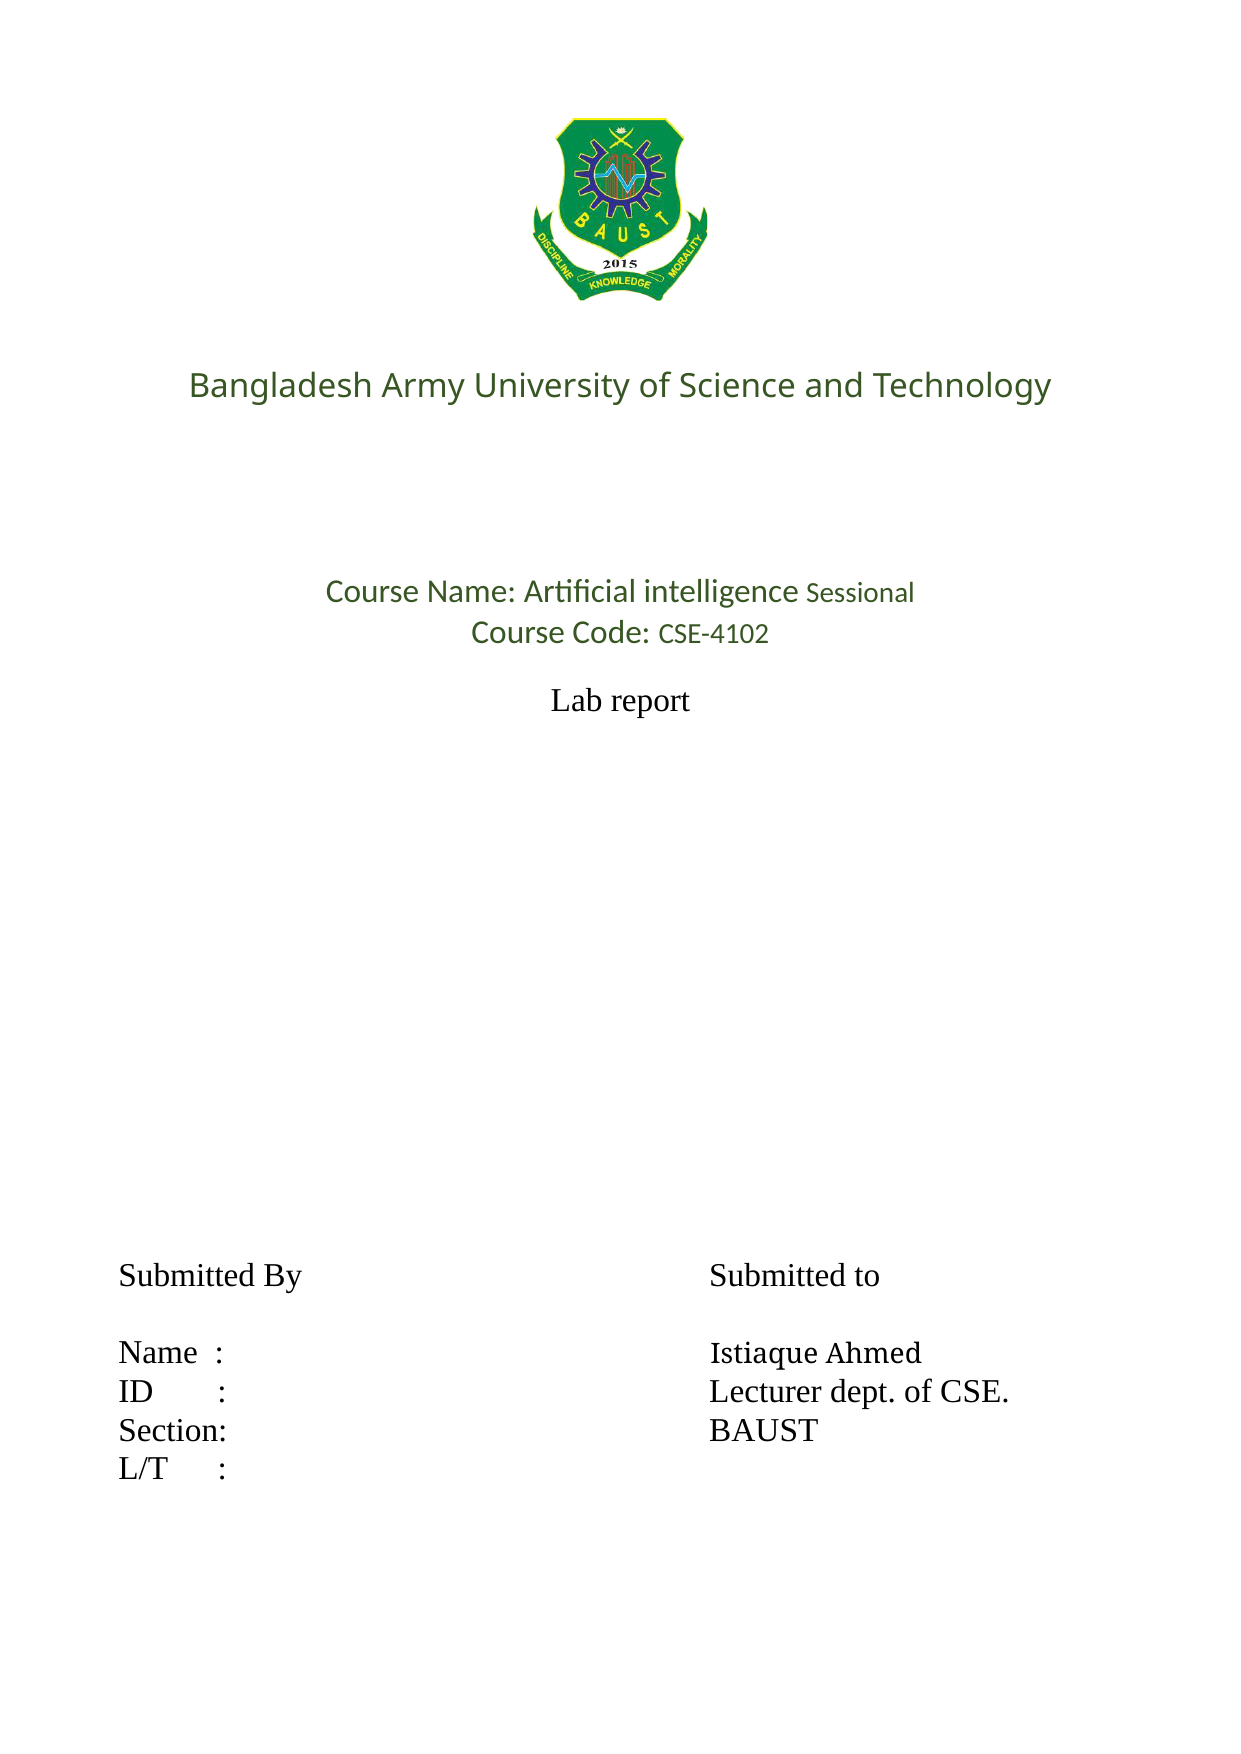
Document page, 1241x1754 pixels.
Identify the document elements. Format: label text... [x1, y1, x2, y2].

text Submitted By Submitted to [118, 1256, 1122, 1294]
text Section: BAUST [118, 1410, 1122, 1448]
text ID : Lecturer dept. of CSE. [118, 1372, 1122, 1410]
text Course Code: CSE-4102 [118, 611, 1122, 652]
picture [532, 118, 708, 301]
text Course Name: Artificial intelligence Sessional [118, 570, 1122, 611]
text Name : Istiaque Ahmed [118, 1332, 1122, 1372]
text Lab report [118, 681, 1122, 719]
text Bangladesh Army University of Science and Technology [118, 362, 1122, 407]
text L/T : [118, 1448, 1122, 1487]
